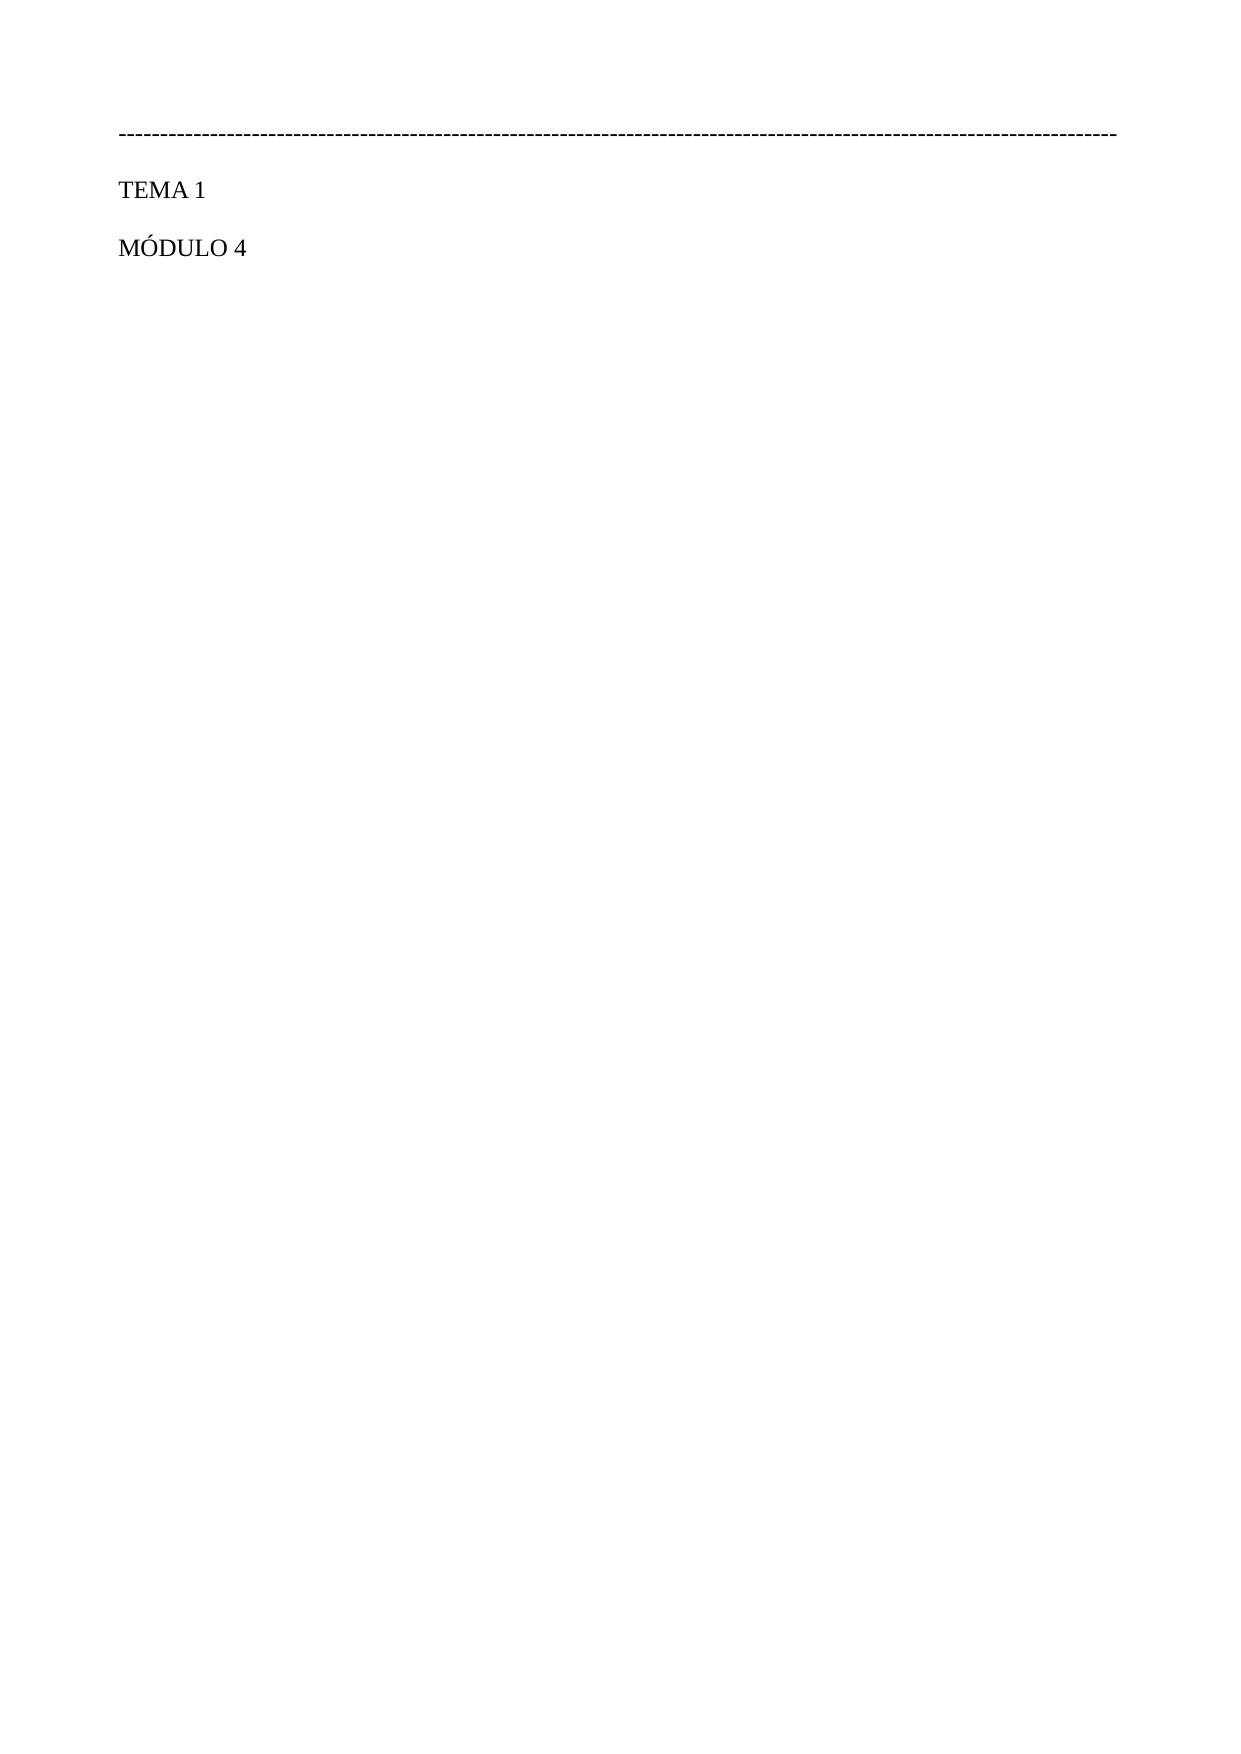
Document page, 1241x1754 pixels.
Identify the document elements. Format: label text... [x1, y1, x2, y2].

text ------------------------------------------------------------------------------------------------------------------------ [118, 118, 1122, 147]
text TEMA 1 [118, 176, 1122, 204]
text MÓDULO 4 [118, 233, 1122, 262]
